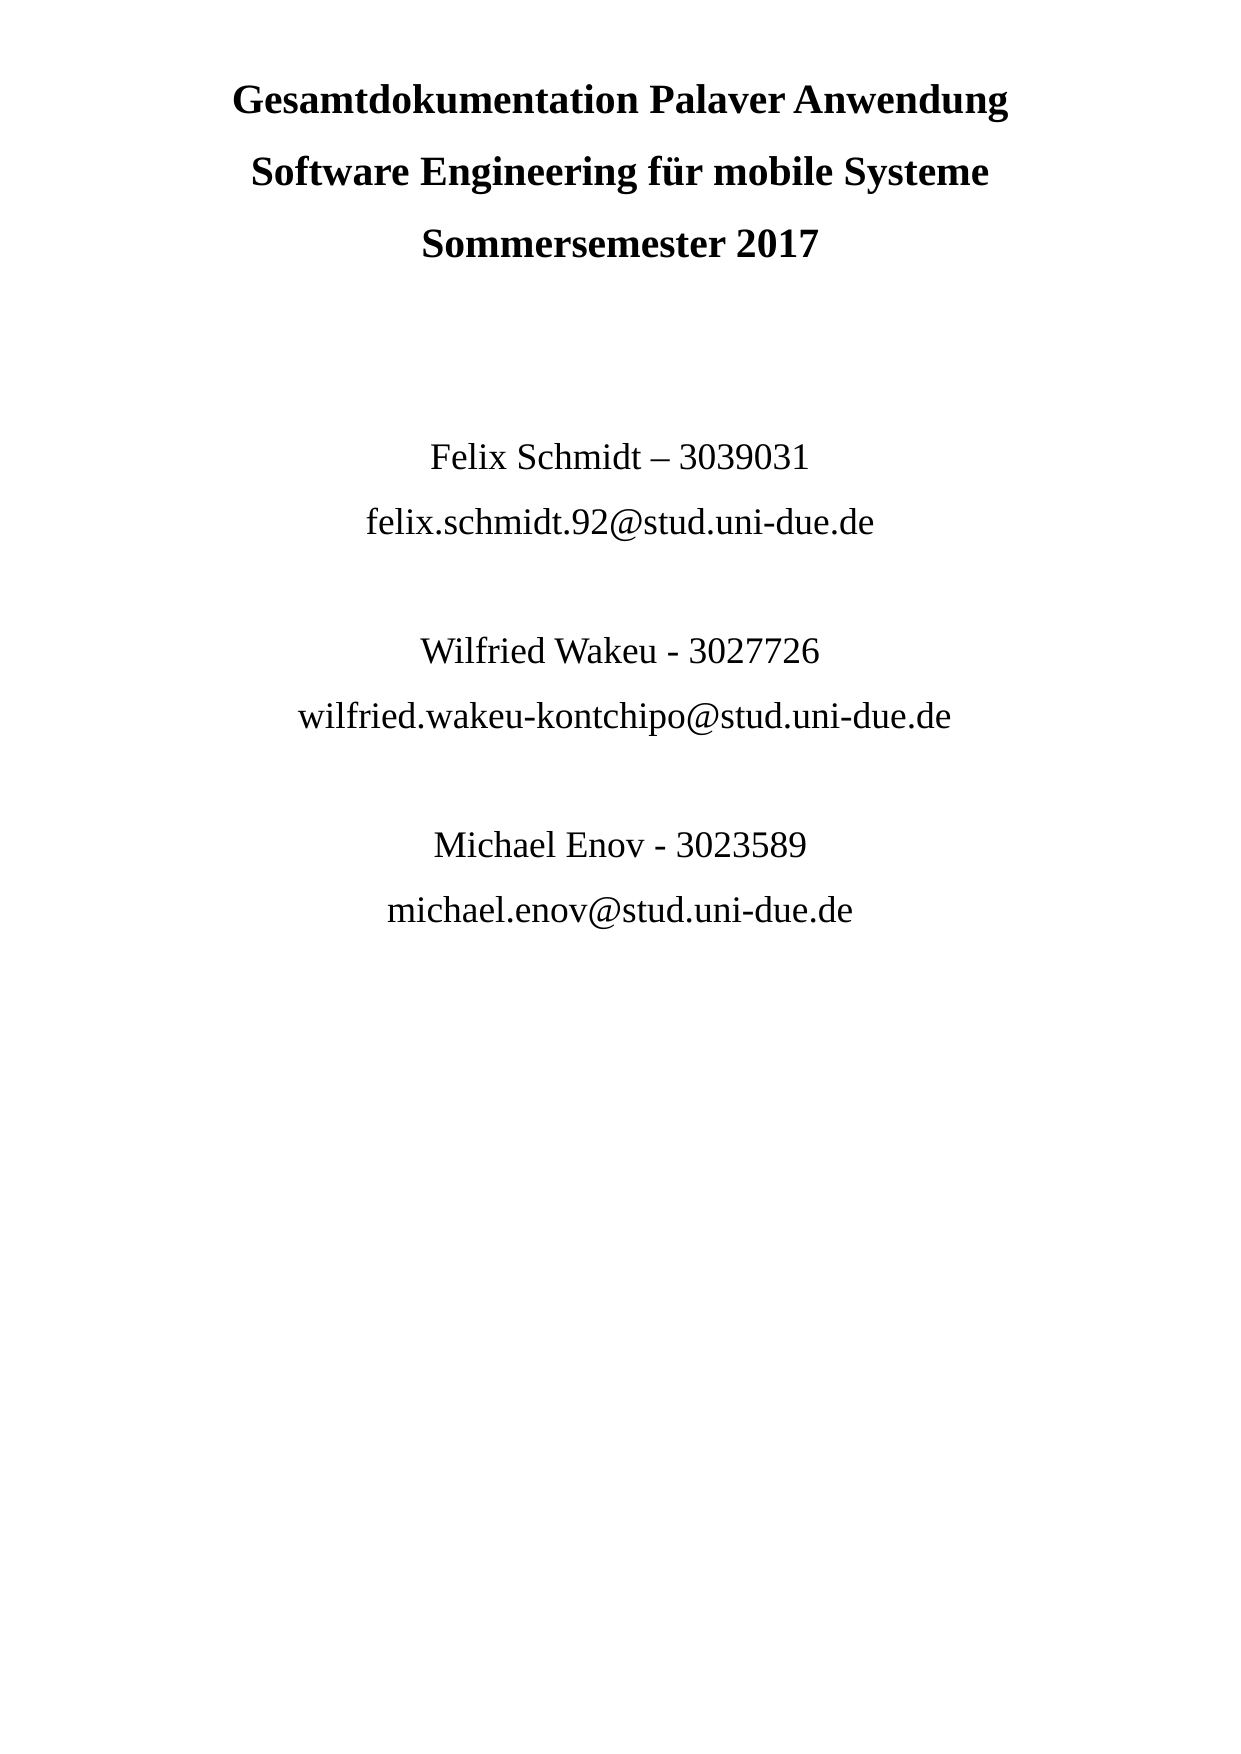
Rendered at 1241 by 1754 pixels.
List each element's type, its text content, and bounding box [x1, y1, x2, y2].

text Sommersemester 2017 [118, 219, 1122, 267]
text felix.schmidt.92@stud.uni-due.de [118, 499, 1122, 542]
text wilfried.wakeu-kontchipo@stud.uni-due.de [118, 693, 1122, 736]
text Felix Schmidt – 3039031 [118, 434, 1122, 477]
text Michael Enov - 3023589 [118, 822, 1122, 866]
text Wilfried Wakeu - 3027726 [118, 628, 1122, 672]
text michael.enov@stud.uni-due.de [118, 887, 1122, 930]
text Gesamtdokumentation Palaver Anwendung [118, 75, 1122, 123]
text Software Engineering für mobile Systeme [118, 147, 1122, 195]
